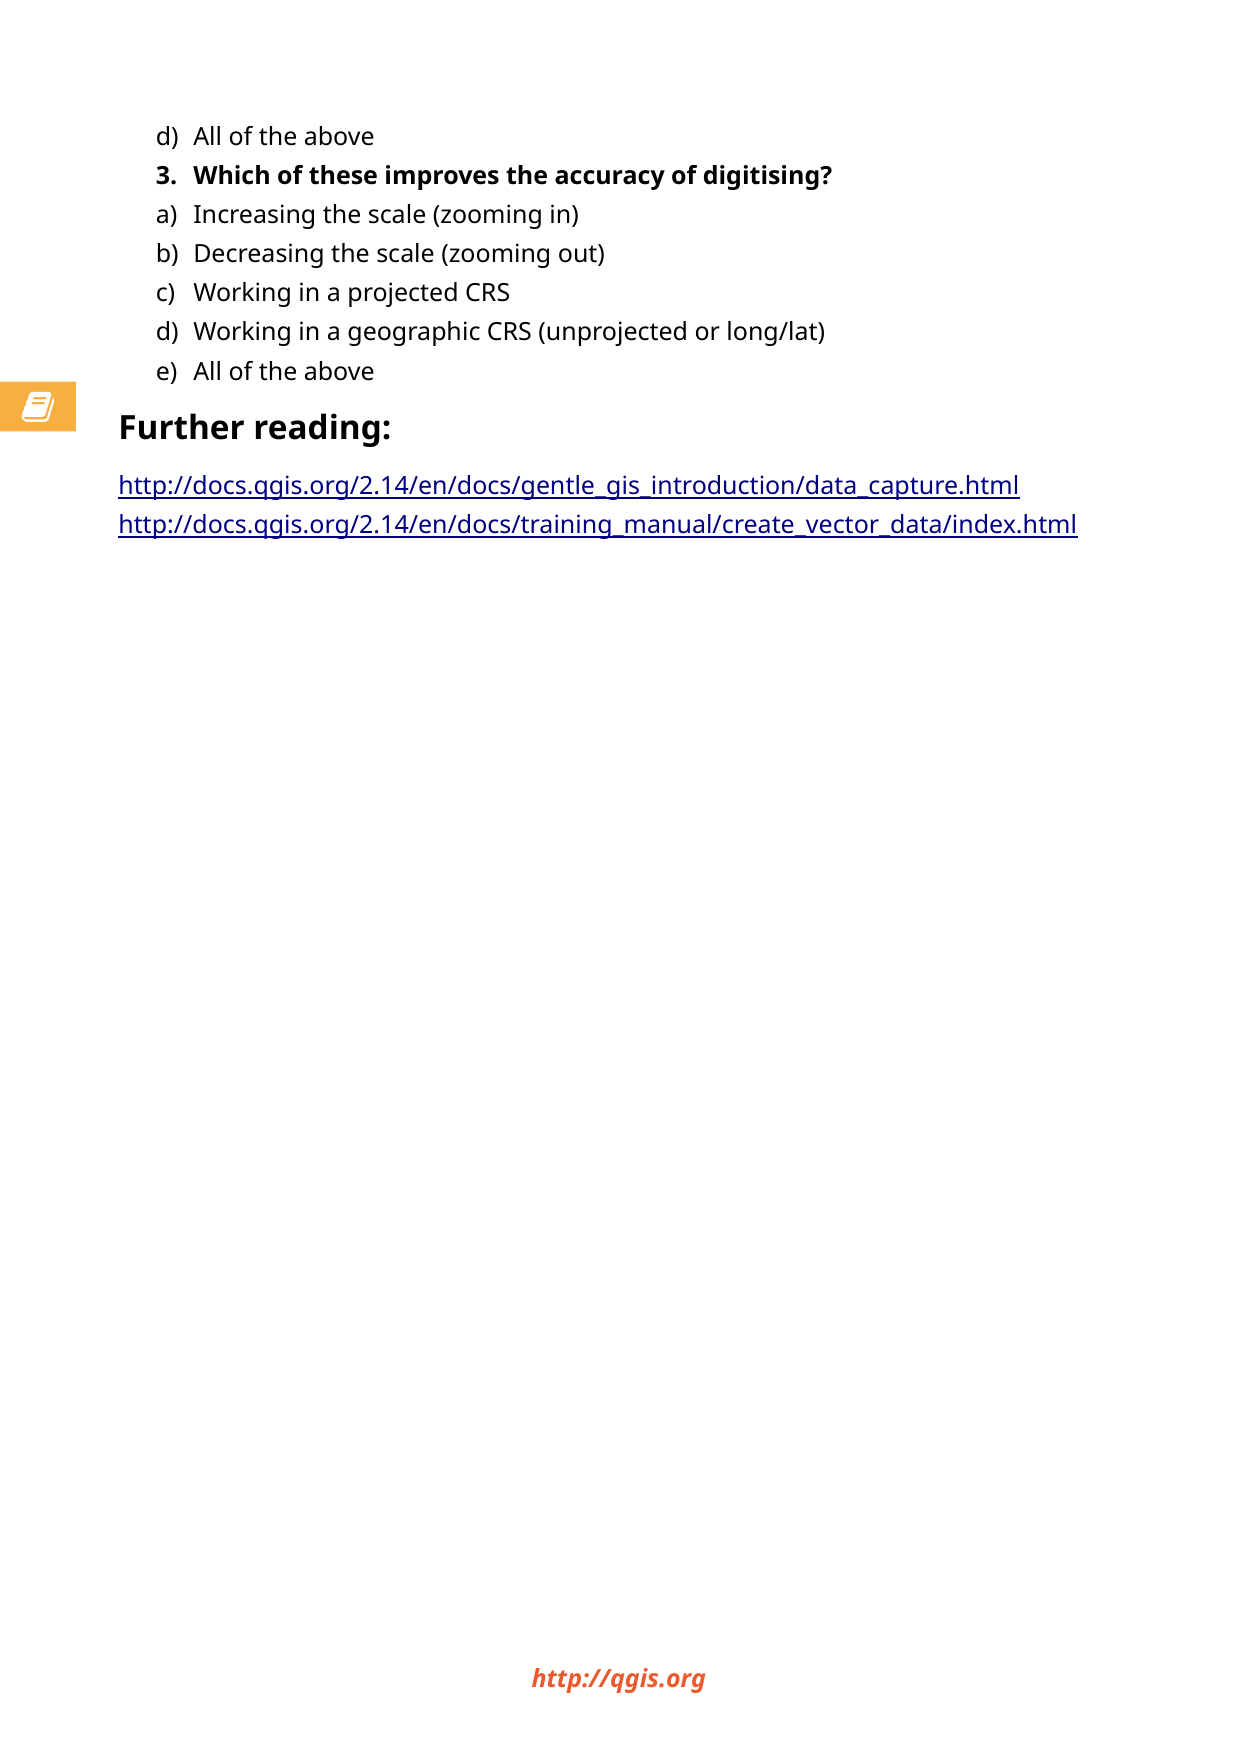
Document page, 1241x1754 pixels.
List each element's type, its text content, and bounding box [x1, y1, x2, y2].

list Which of these improves the accuracy of digitising? [156, 157, 1122, 191]
text http://docs.qgis.org/2.14/en/docs/training_manual/create_vector_data/index.html [118, 507, 1122, 541]
list Decreasing the scale (zooming out) [156, 236, 1122, 270]
list All of the above [156, 118, 1122, 152]
subtitle Further reading: [118, 404, 1122, 449]
list Working in a geographic CRS (unprojected or long/lat) [156, 314, 1122, 348]
text http://docs.qgis.org/2.14/en/docs/gentle_gis_introduction/data_capture.html [118, 468, 1122, 502]
list All of the above [156, 353, 1122, 387]
list Increasing the scale (zooming in) [156, 196, 1122, 231]
list Working in a projected CRS [156, 275, 1122, 309]
